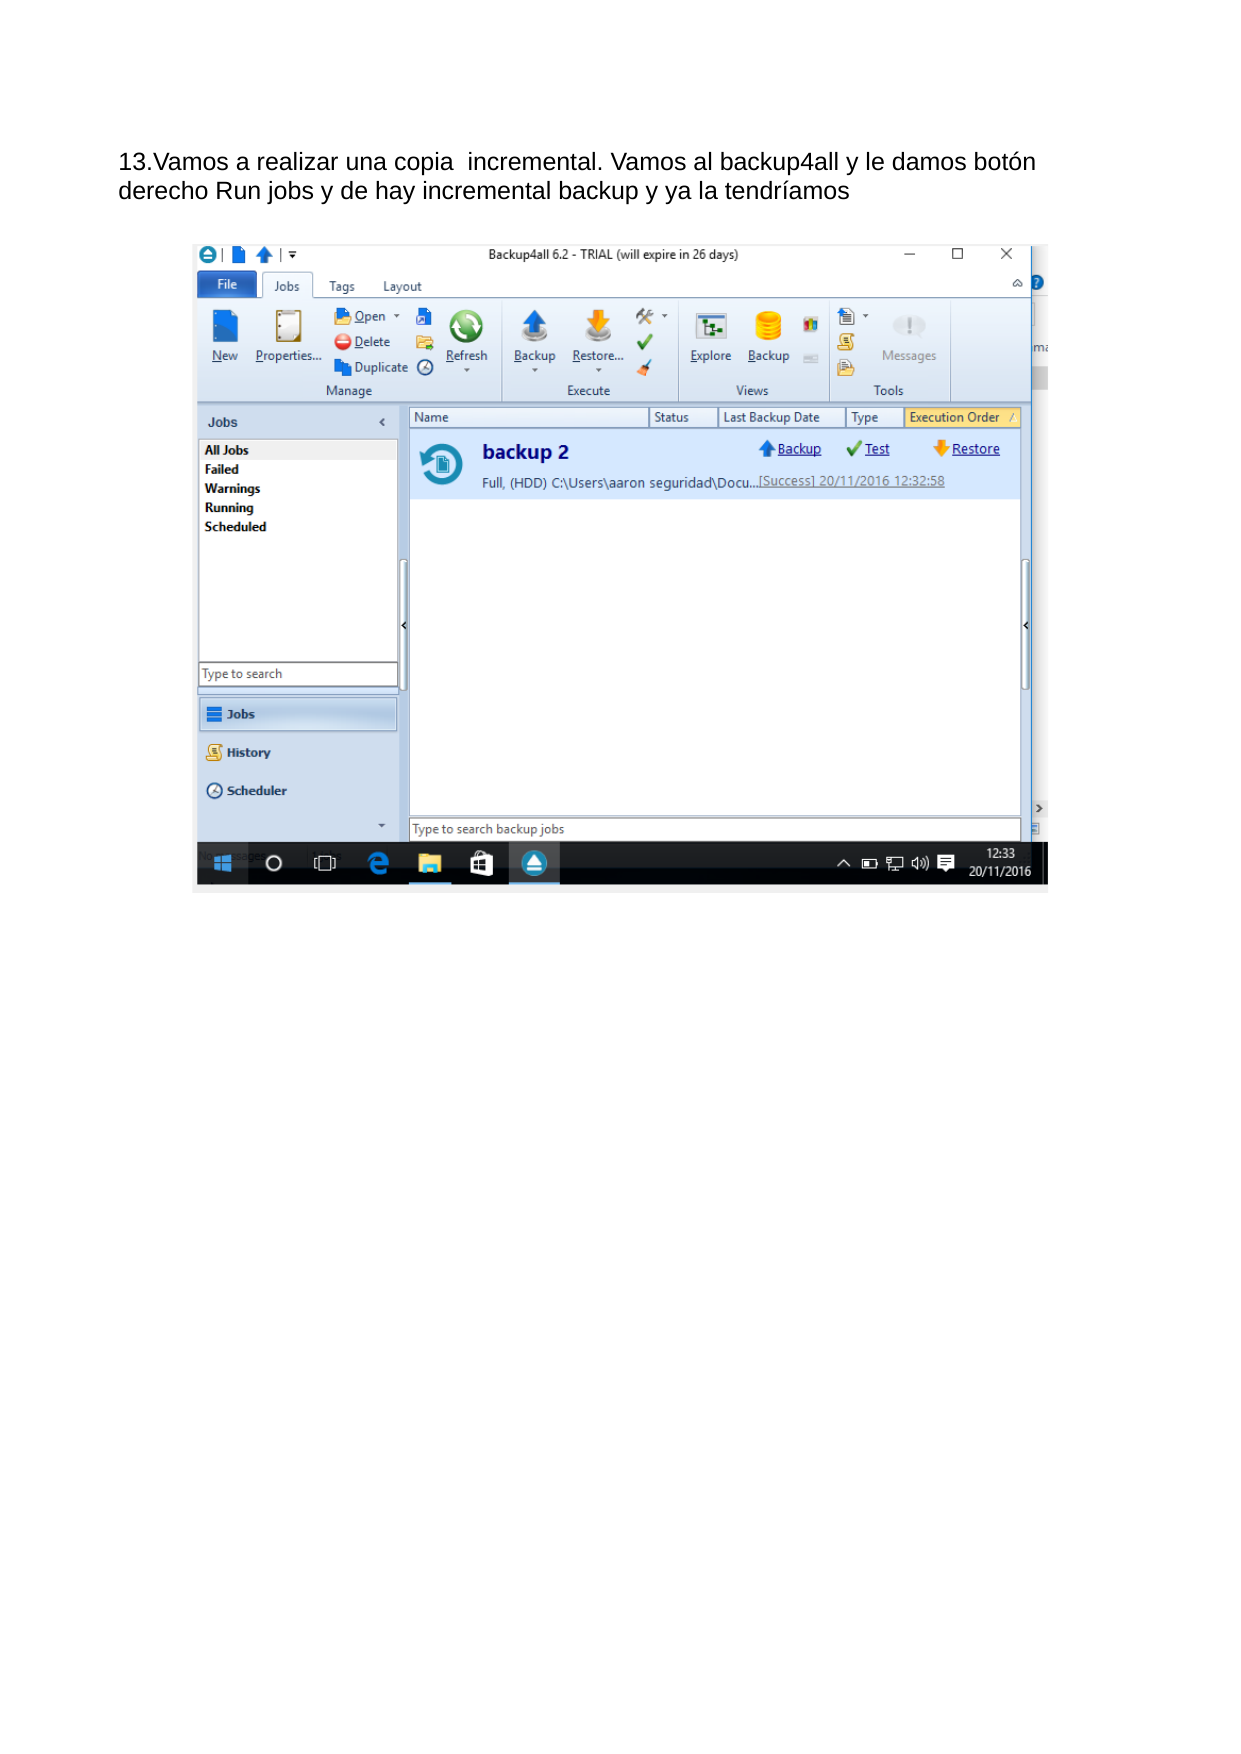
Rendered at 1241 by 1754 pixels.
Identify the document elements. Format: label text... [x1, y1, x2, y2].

picture [192, 244, 1049, 893]
text 13.Vamos a realizar una copia incremental. Vamos al backup4all y le damos botón derecho Run jobs y de hay incremental backup y ya la tendríamos [118, 147, 1122, 204]
